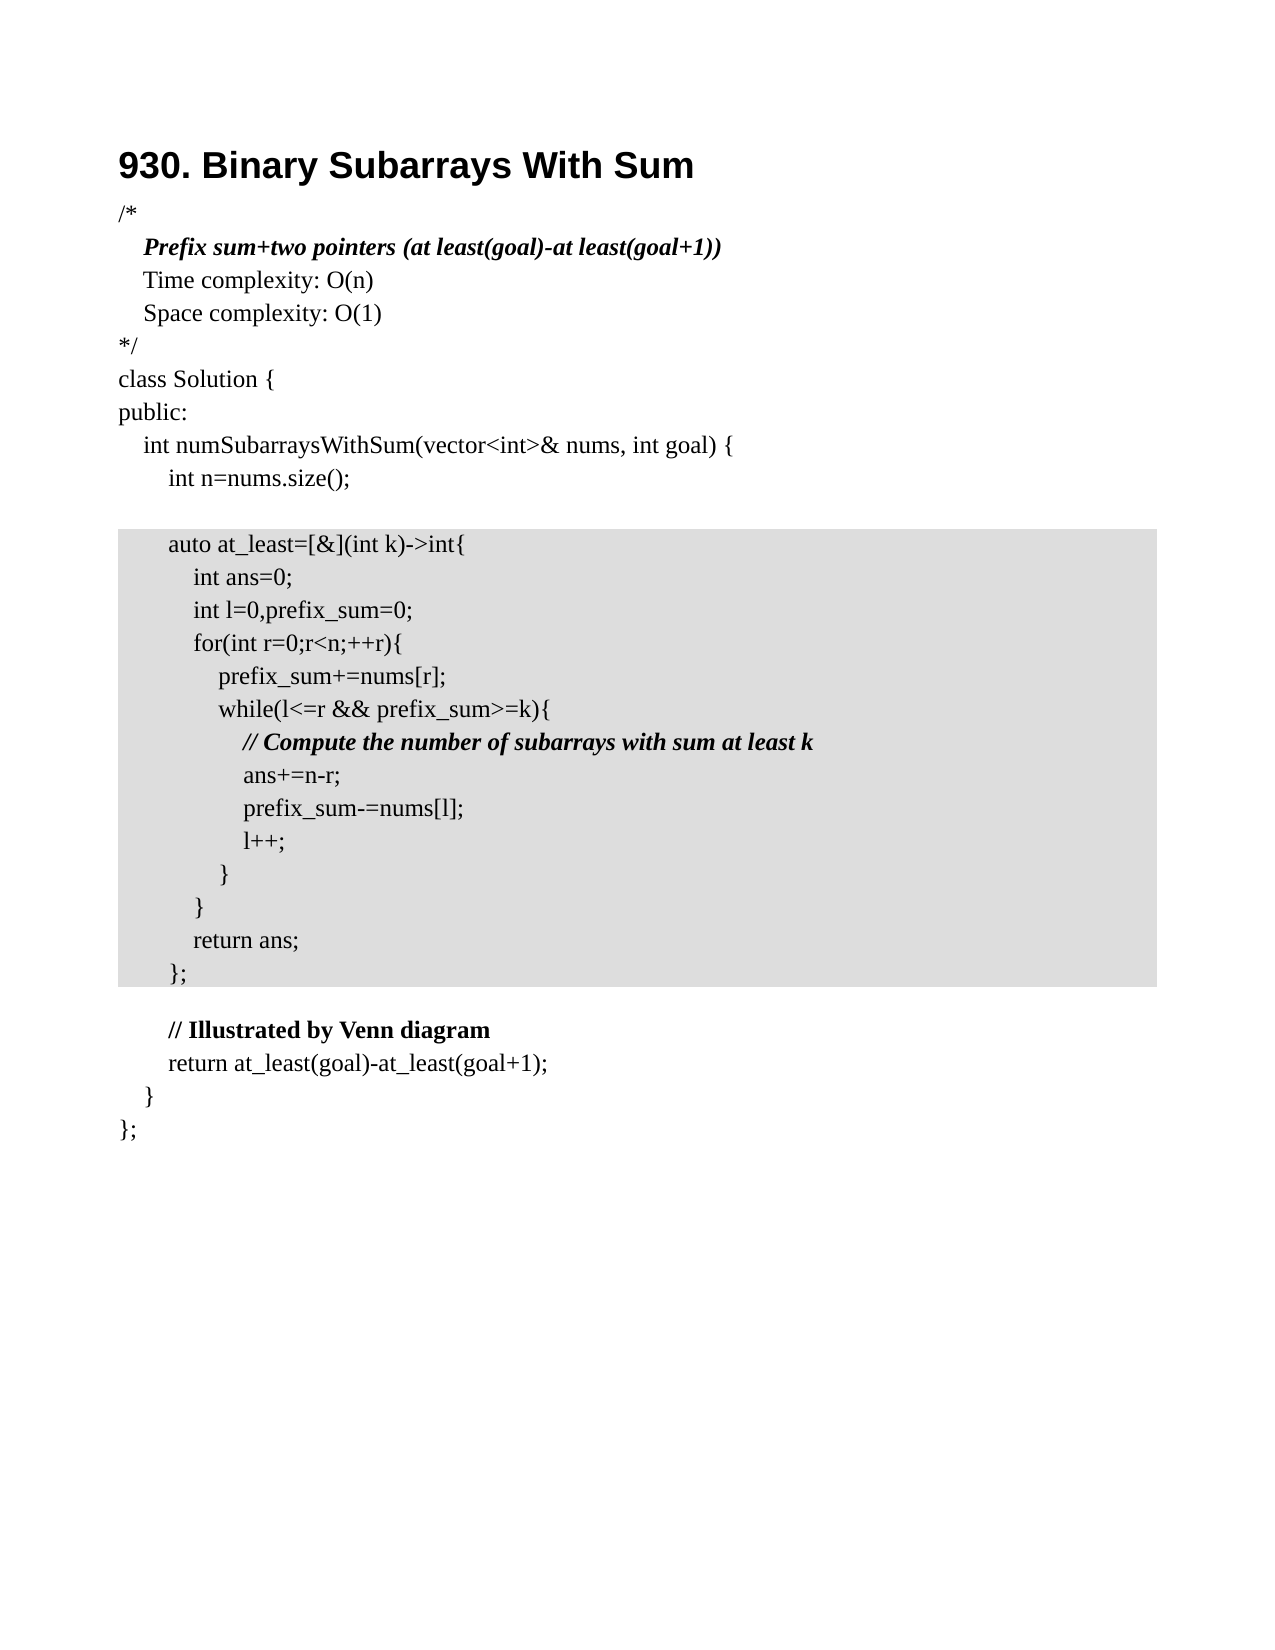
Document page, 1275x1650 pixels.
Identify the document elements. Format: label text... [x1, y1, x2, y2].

text public: [118, 397, 1157, 426]
text auto at_least=[&](int k)->int{ [118, 529, 1157, 558]
text return at_least(goal)-at_least(goal+1); [118, 1048, 1157, 1077]
text // Illustrated by Venn diagram [118, 1015, 1157, 1044]
text while(l<=r && prefix_sum>=k){ [118, 694, 1157, 723]
text int l=0,prefix_sum=0; [118, 595, 1157, 624]
text prefix_sum-=nums[l]; [118, 793, 1157, 822]
text return ans; [118, 925, 1157, 954]
text ans+=n-r; [118, 760, 1157, 789]
text } [118, 859, 1157, 888]
text Space complexity: O(1) [118, 298, 1157, 327]
text } [118, 1081, 1157, 1110]
text int n=nums.size(); [118, 463, 1157, 492]
subtitle 930. Binary Subarrays With Sum [118, 143, 1157, 186]
text for(int r=0;r<n;++r){ [118, 628, 1157, 657]
text }; [118, 1114, 1157, 1143]
text Time complexity: O(n) [118, 265, 1157, 293]
text prefix_sum+=nums[r]; [118, 661, 1157, 690]
text int numSubarraysWithSum(vector<int>& nums, int goal) { [118, 430, 1157, 459]
text } [118, 892, 1157, 921]
text class Solution { [118, 364, 1157, 393]
text // Compute the number of subarrays with sum at least k [118, 727, 1157, 756]
text Prefix sum+two pointers (at least(goal)-at least(goal+1)) [118, 232, 1157, 261]
text int ans=0; [118, 562, 1157, 591]
text /* [118, 199, 1157, 227]
text }; [118, 958, 1157, 987]
text */ [118, 331, 1157, 359]
text l++; [118, 826, 1157, 855]
